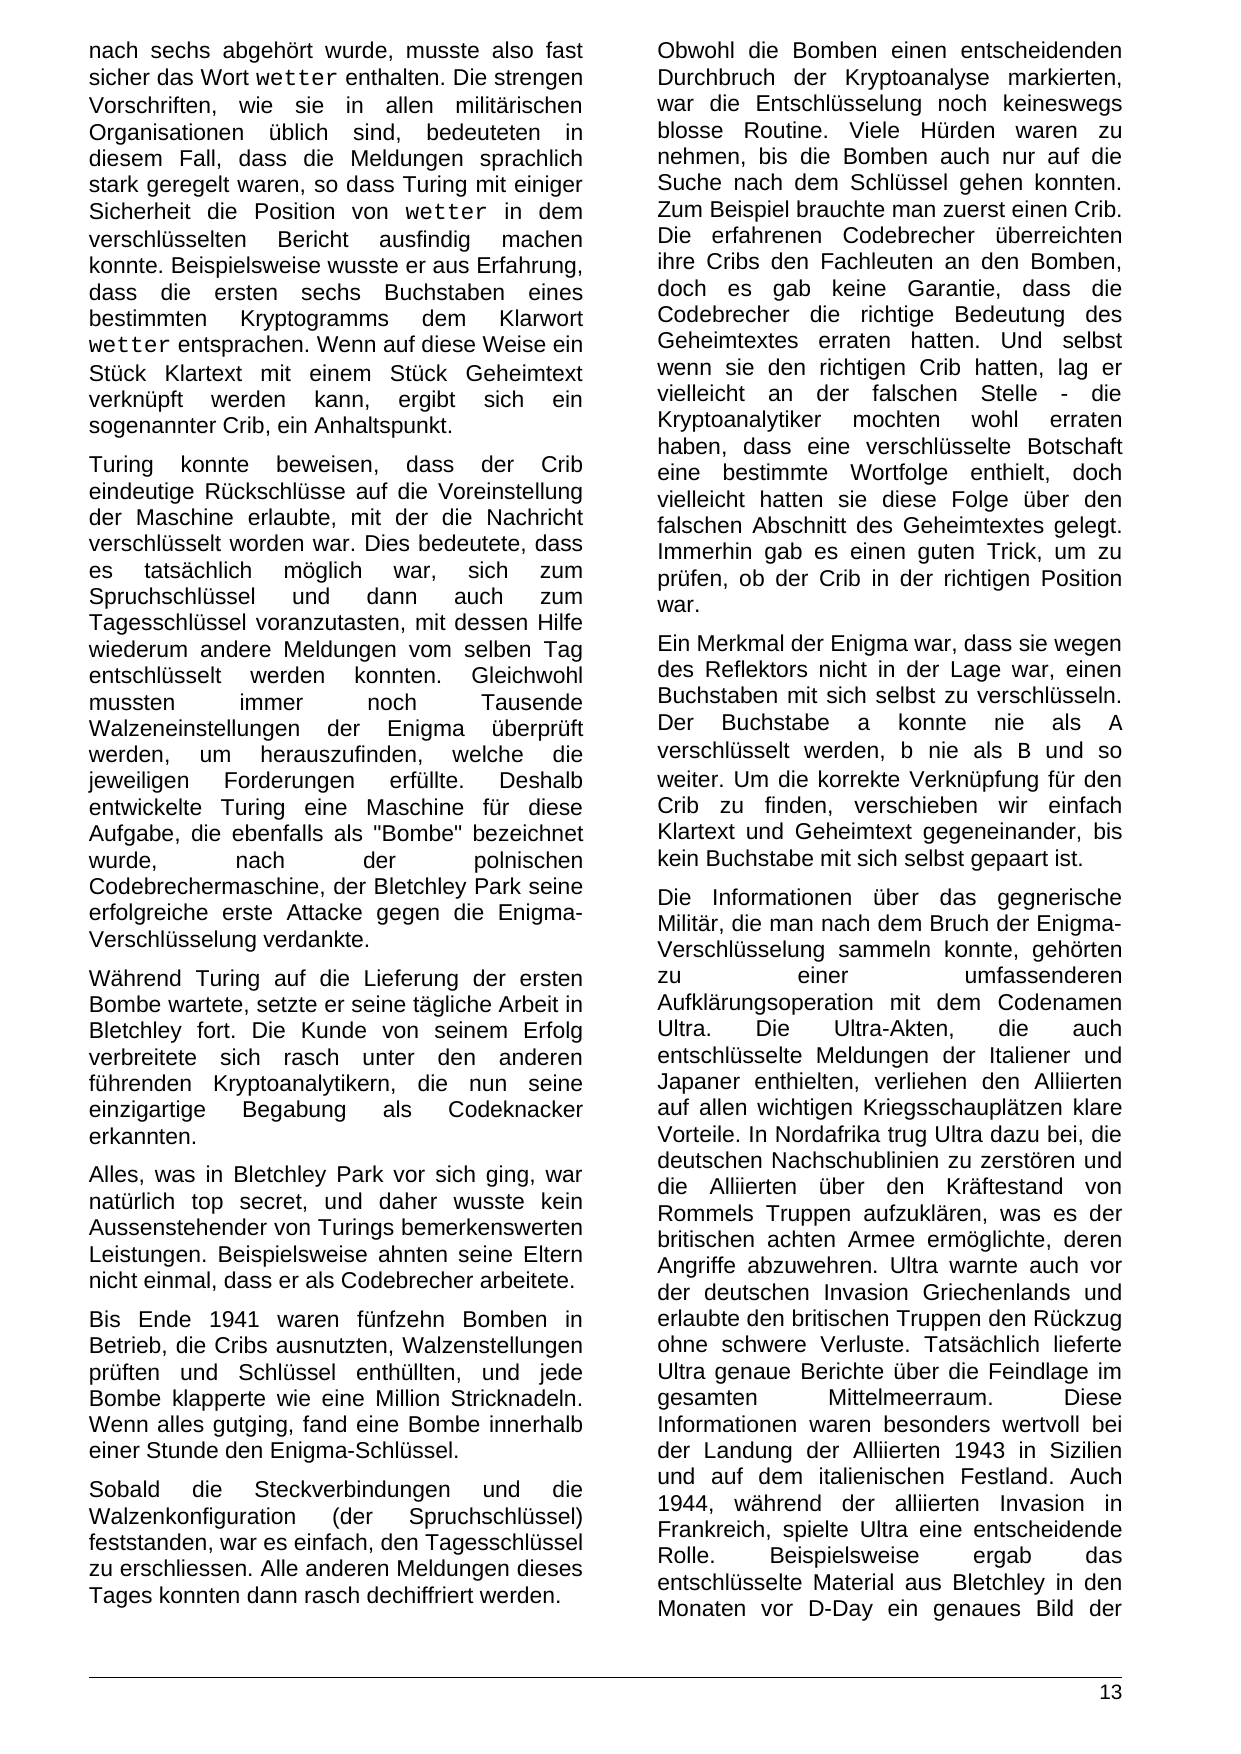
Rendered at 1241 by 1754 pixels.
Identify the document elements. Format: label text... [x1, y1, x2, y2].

text Turing konnte beweisen, dass der Crib eindeutige Rückschlüsse auf die Voreinstellung der Maschine erlaubte, mit der die Nachricht verschlüsselt worden war. Dies bedeutete, dass es tatsächlich möglich war, sich zum Spruchschlüssel und dann auch zum Tagesschlüssel voranzutasten, mit dessen Hilfe wiederum andere Meldungen vom selben Tag entschlüsselt werden konnten. Gleichwohl mussten immer noch Tausende Walzeneinstellungen der Enigma überprüft werden, um herauszufinden, welche die jeweiligen Forderungen erfüllte. Deshalb entwickelte Turing eine Maschine für diese Aufgabe, die ebenfalls als "Bombe" bezeichnet wurde, nach der polnischen Codebrechermaschine, der Bletchley Park seine erfolgreiche erste Attacke gegen die Enigma-Verschlüsselung verdankte. [89, 451, 583, 952]
text Obwohl die Bomben einen entscheidenden Durchbruch der Kryptoanalyse markierten, war die Entschlüsselung noch keineswegs blosse Routine. Viele Hürden waren zu nehmen, bis die Bomben auch nur auf die Suche nach dem Schlüssel gehen konnten. Zum Beispiel brauchte man zuerst einen Crib. Die erfahrenen Codebrecher überreichten ihre Cribs den Fachleuten an den Bomben, doch es gab keine Garantie, dass die Codebrecher die richtige Bedeutung des Geheimtextes erraten hatten. Und selbst wenn sie den richtigen Crib hatten, lag er vielleicht an der falschen Stelle - die Kryptoanalytiker mochten wohl erraten haben, dass eine verschlüsselte Botschaft eine bestimmte Wortfolge enthielt, doch vielleicht hatten sie diese Folge über den falschen Abschnitt des Geheimtextes gelegt. Immerhin gab es einen guten Trick, um zu prüfen, ob der Crib in der richtigen Position war. [657, 37, 1122, 617]
text Bis Ende 1941 waren fünfzehn Bomben in Betrieb, die Cribs ausnutzten, Walzenstellungen prüften und Schlüssel enthüllten, und jede Bombe klapperte wie eine Million Stricknadeln. Wenn alles gutging, fand eine Bombe innerhalb einer Stunde den Enigma-Schlüssel. [89, 1306, 583, 1464]
text Während Turing auf die Lieferung der ersten Bombe wartete, setzte er seine tägliche Arbeit in Bletchley fort. Die Kunde von seinem Erfolg verbreitete sich rasch unter den anderen führenden Kryptoanalytikern, die nun seine einzigartige Begabung als Codeknacker erkannten. [89, 964, 583, 1149]
text Sobald die Steckverbindungen und die Walzenkonfiguration (der Spruchschlüssel) feststanden, war es einfach, den Tagesschlüssel zu erschliessen. Alle anderen Meldungen dieses Tages konnten dann rasch dechiffriert werden. [89, 1476, 583, 1608]
text Ein Merkmal der Enigma war, dass sie wegen des Reflektors nicht in der Lage war, einen Buchstaben mit sich selbst zu verschlüsseln. Der Buchstabe a konnte nie als A verschlüsselt werden, b nie als B und so weiter. Um die korrekte Verknüpfung für den Crib zu finden, verschieben wir einfach Klartext und Geheimtext gegeneinander, bis kein Buchstabe mit sich selbst gepaart ist. [657, 630, 1122, 871]
text nach sechs abgehört wurde, musste also fast sicher das Wort wetter enthalten. Die strengen Vorschriften, wie sie in allen militärischen Organisationen üblich sind, bedeuteten in diesem Fall, dass die Meldungen sprachlich stark geregelt waren, so dass Turing mit einiger Sicherheit die Position von wetter in dem verschlüsselten Bericht ausfindig machen konnte. Beispielsweise wusste er aus Erfahrung, dass die ersten sechs Buchstaben eines bestimmten Kryptogramms dem Klarwort wetter entsprachen. Wenn auf diese Weise ein Stück Klartext mit einem Stück Geheimtext verknüpft werden kann, ergibt sich ein sogenannter Crib, ein Anhaltspunkt. [89, 37, 583, 439]
text Alles, was in Bletchley Park vor sich ging, war natürlich top secret, und daher wusste kein Aussenstehender von Turings bemerkenswerten Leistungen. Beispielsweise ahnten seine Eltern nicht einmal, dass er als Codebrecher arbeitete. [89, 1161, 583, 1293]
text Die Informationen über das gegnerische Militär, die man nach dem Bruch der Enigma-Verschlüsselung sammeln konnte, gehörten zu einer umfassenderen Aufklärungsoperation mit dem Codenamen Ultra. Die Ultra-Akten, die auch entschlüsselte Meldungen der Italiener und Japaner enthielten, verliehen den Alliierten auf allen wichtigen Kriegsschauplätzen klare Vorteile. In Nordafrika trug Ultra dazu bei, die deutschen Nachschublinien zu zerstören und die Alliierten über den Kräftestand von Rommels Truppen aufzuklären, was es der britischen achten Armee ermöglichte, deren Angriffe abzuwehren. Ultra warnte auch vor der deutschen Invasion Griechenlands und erlaubte den britischen Truppen den Rückzug ohne schwere Verluste. Tatsächlich lieferte Ultra genaue Berichte über die Feindlage im gesamten Mittelmeerraum. Diese Informationen waren besonders wertvoll bei der Landung der Alliierten 1943 in Sizilien und auf dem italienischen Festland. Auch 1944, während der alliierten Invasion in Frankreich, spielte Ultra eine entscheidende Rolle. Beispielsweise ergab das entschlüsselte Material aus Bletchley in den Monaten vor D-Day ein genaues Bild der [657, 883, 1122, 1621]
